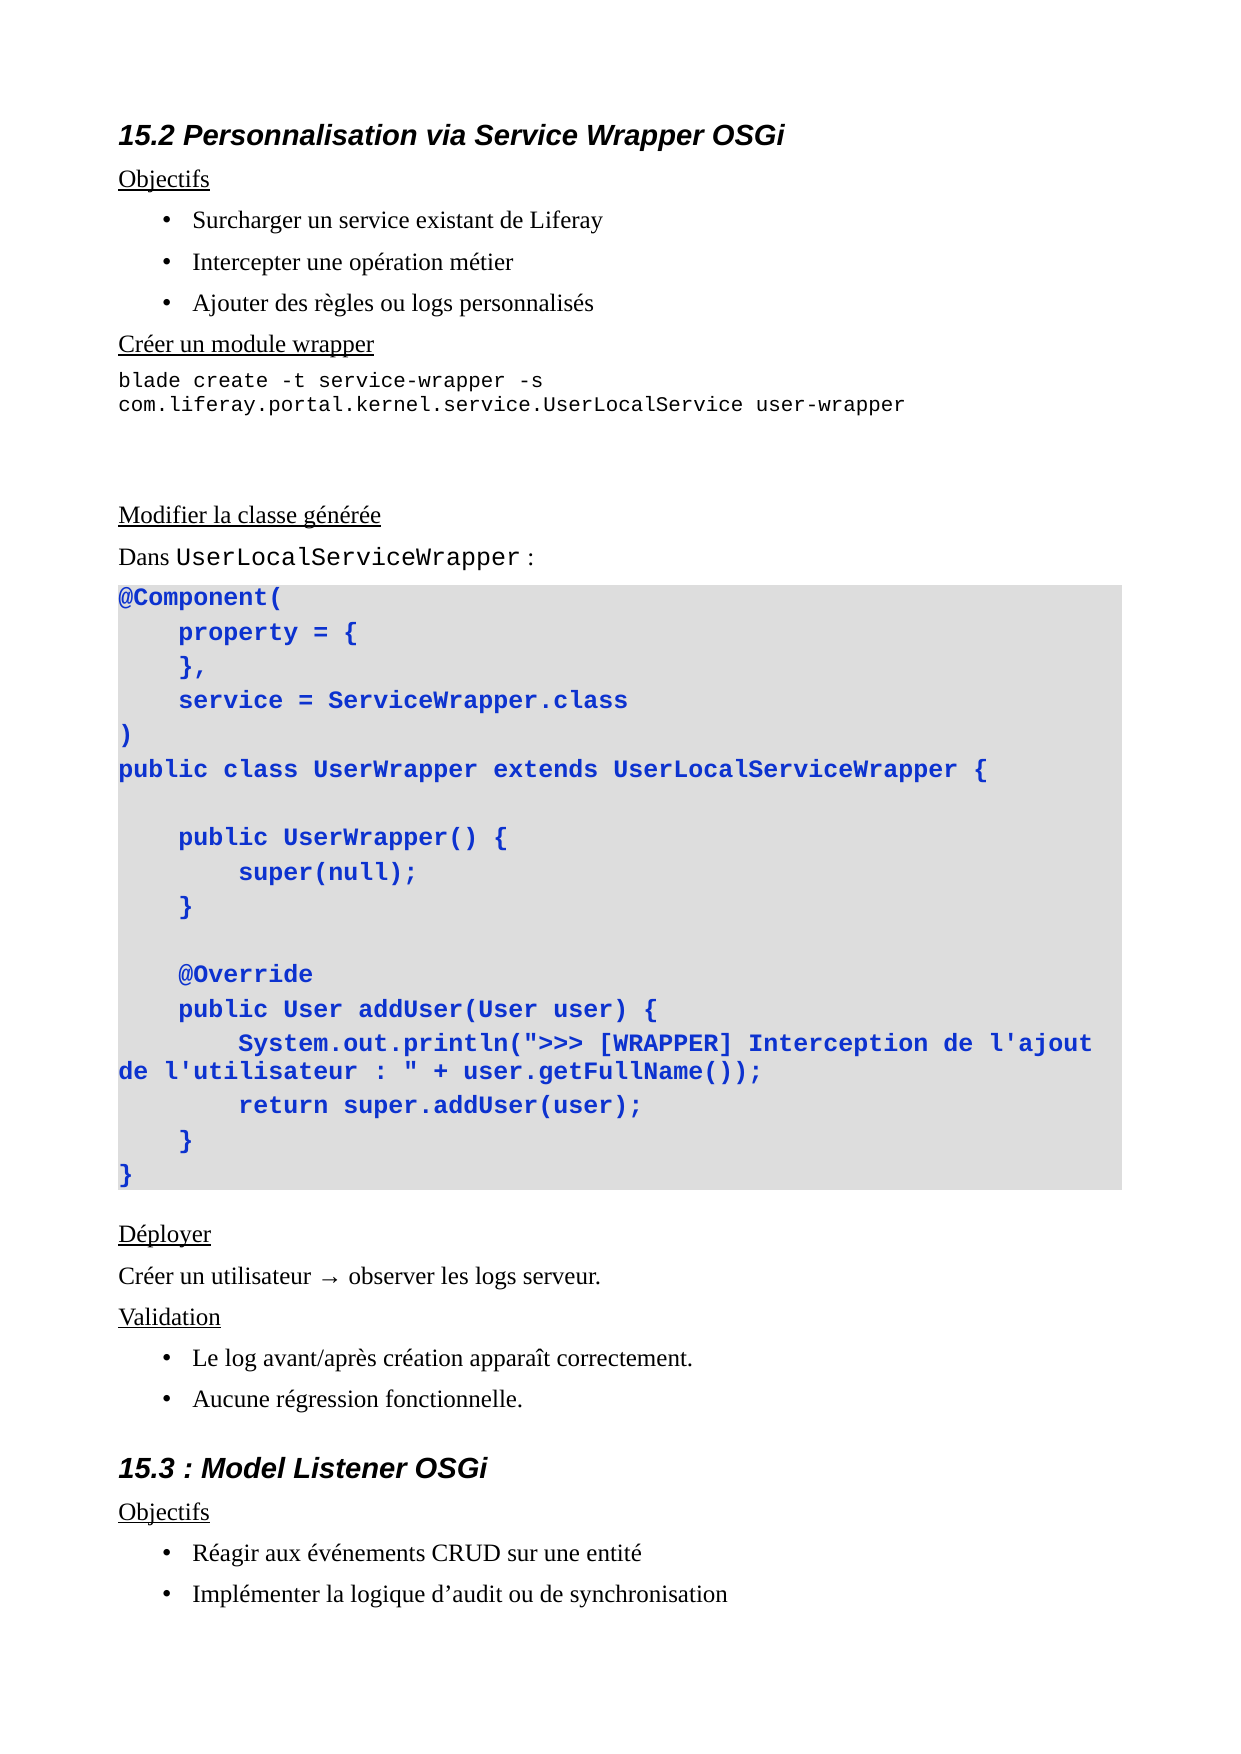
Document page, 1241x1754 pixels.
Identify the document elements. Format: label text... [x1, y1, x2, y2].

list Ajouter des règles ou logs personnalisés [162, 288, 1122, 317]
text System.out.println(">>> [WRAPPER] Interception de l'ajout de l'utilisateur : " + user.getFullName()); [763, 1030, 1122, 1087]
text super(null); [418, 859, 1122, 887]
text Dans UserLocalServiceWrapper : [118, 542, 1122, 572]
text } [193, 1127, 1122, 1156]
text Validation [118, 1302, 1122, 1331]
text blade create -t service-wrapper -s com.liferay.portal.kernel.service.UserLocalService user-wrapper [118, 370, 1122, 418]
text } [133, 1162, 1122, 1190]
list Surcharger un service existant de Liferay [162, 205, 1122, 234]
list Le log avant/après création apparaît correctement. [162, 1343, 1122, 1372]
text property = { [358, 619, 1122, 647]
text ) [133, 722, 1122, 750]
text }, [118, 653, 1122, 682]
text public User addUser(User user) { [658, 996, 1122, 1024]
text Déployer [118, 1219, 1122, 1248]
subtitle 15.3 : Model Listener OSGi [118, 1451, 1122, 1484]
text service = ServiceWrapper.class [628, 688, 1122, 716]
text @Component( [283, 585, 1122, 613]
list Intercepter une opération métier [162, 247, 1122, 275]
text Objectifs [118, 164, 1122, 193]
text Créer un utilisateur → observer les logs serveur. [118, 1261, 1122, 1289]
list Implémenter la logique d’audit ou de synchronisation [162, 1579, 1122, 1608]
text } [193, 893, 1122, 922]
subtitle 15.2 Personnalisation via Service Wrapper OSGi [118, 118, 1122, 152]
text public class UserWrapper extends UserLocalServiceWrapper { [988, 756, 1122, 784]
text public UserWrapper() { [508, 825, 1122, 853]
text Créer un module wrapper [118, 329, 1122, 358]
text Objectifs [118, 1497, 1122, 1526]
list Réagir aux événements CRUD sur une entité [162, 1538, 1122, 1567]
text @Override [313, 962, 1122, 990]
list Aucune régression fonctionnelle. [162, 1384, 1122, 1413]
text return super.addUser(user); [643, 1093, 1122, 1121]
text Modifier la classe générée [118, 500, 1122, 529]
